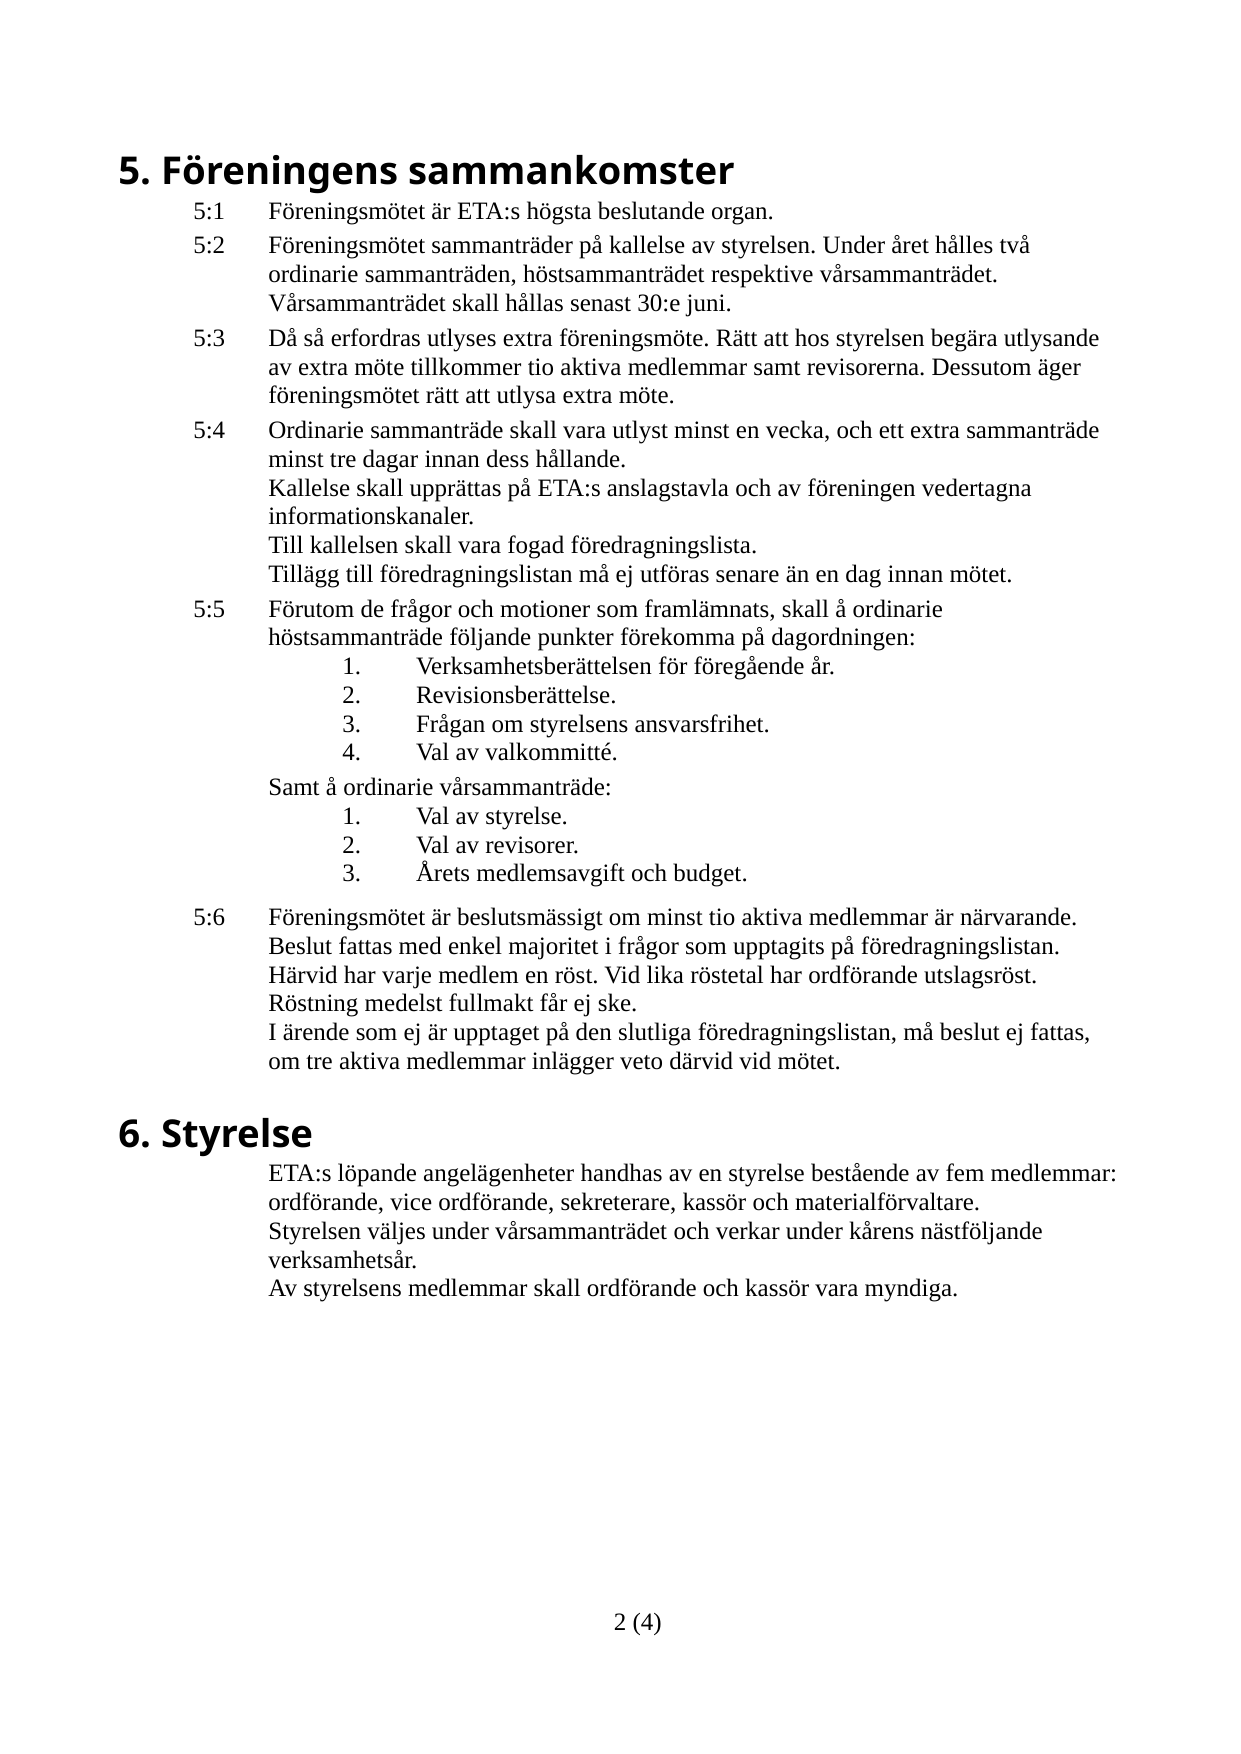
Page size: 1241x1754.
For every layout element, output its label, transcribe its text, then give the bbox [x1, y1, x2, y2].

subtitle 6. Styrelse [118, 1106, 1122, 1158]
subtitle 5:6 Föreningsmötet är beslutsmässigt om minst tio aktiva medlemmar är närvarande. Beslut fattas med enkel majoritet i frågor som upptagits på föredragningslistan. Härvid har varje medlem en röst. Vid lika röstetal har ordförande utslagsröst. Röstning medelst fullmakt får ej ske. I ärende som ej är upptaget på den slutliga föredragningslistan, må beslut ej fattas, om tre aktiva medlemmar inlägger veto därvid vid mötet. [193, 902, 1122, 1075]
subtitle 5:3 Då så erfordras utlyses extra föreningsmöte. Rätt att hos styrelsen begära utlysande av extra möte tillkommer tio aktiva medlemmar samt revisorerna. Dessutom äger föreningsmötet rätt att utlysa extra möte. [193, 323, 1122, 409]
text Samt å ordinarie vårsammanträde: 1. Val av styrelse. 2. Val av revisorer. 3. Årets medlemsavgift och budget. [193, 772, 1122, 887]
subtitle 5:2 Föreningsmötet sammanträder på kallelse av styrelsen. Under året hålles två ordinarie sammanträden, höstsammanträdet respektive vårsammanträdet. Vårsammanträdet skall hållas senast 30:e juni. [193, 231, 1122, 317]
subtitle 5. Föreningens sammankomster [118, 144, 1122, 196]
subtitle 5:5 Förutom de frågor och motioner som framlämnats, skall å ordinarie höstsammanträde följande punkter förekomma på dagordningen: 1. Verksamhetsberättelsen för föregående år. 2. Revisionsberättelse. 3. Frågan om styrelsens ansvarsfrihet. 4. Val av valkommitté. [193, 594, 1122, 766]
subtitle 5:1 Föreningsmötet är ETA:s högsta beslutande organ. [193, 196, 1122, 224]
subtitle 5:4 Ordinarie sammanträde skall vara utlyst minst en vecka, och ett extra sammanträde minst tre dagar innan dess hållande. Kallelse skall upprättas på ETA:s anslagstavla och av föreningen vedertagna informationskanaler. Till kallelsen skall vara fogad föredragningslista. Tillägg till föredragningslistan må ej utföras senare än en dag innan mötet. [193, 415, 1122, 588]
subtitle ETA:s löpande angelägenheter handhas av en styrelse bestående av fem medlemmar: ordförande, vice ordförande, sekreterare, kassör och materialförvaltare. Styrelsen väljes under vårsammanträdet och verkar under kårens nästföljande verksamhetsår. Av styrelsens medlemmar skall ordförande och kassör vara myndiga. [193, 1158, 1122, 1302]
